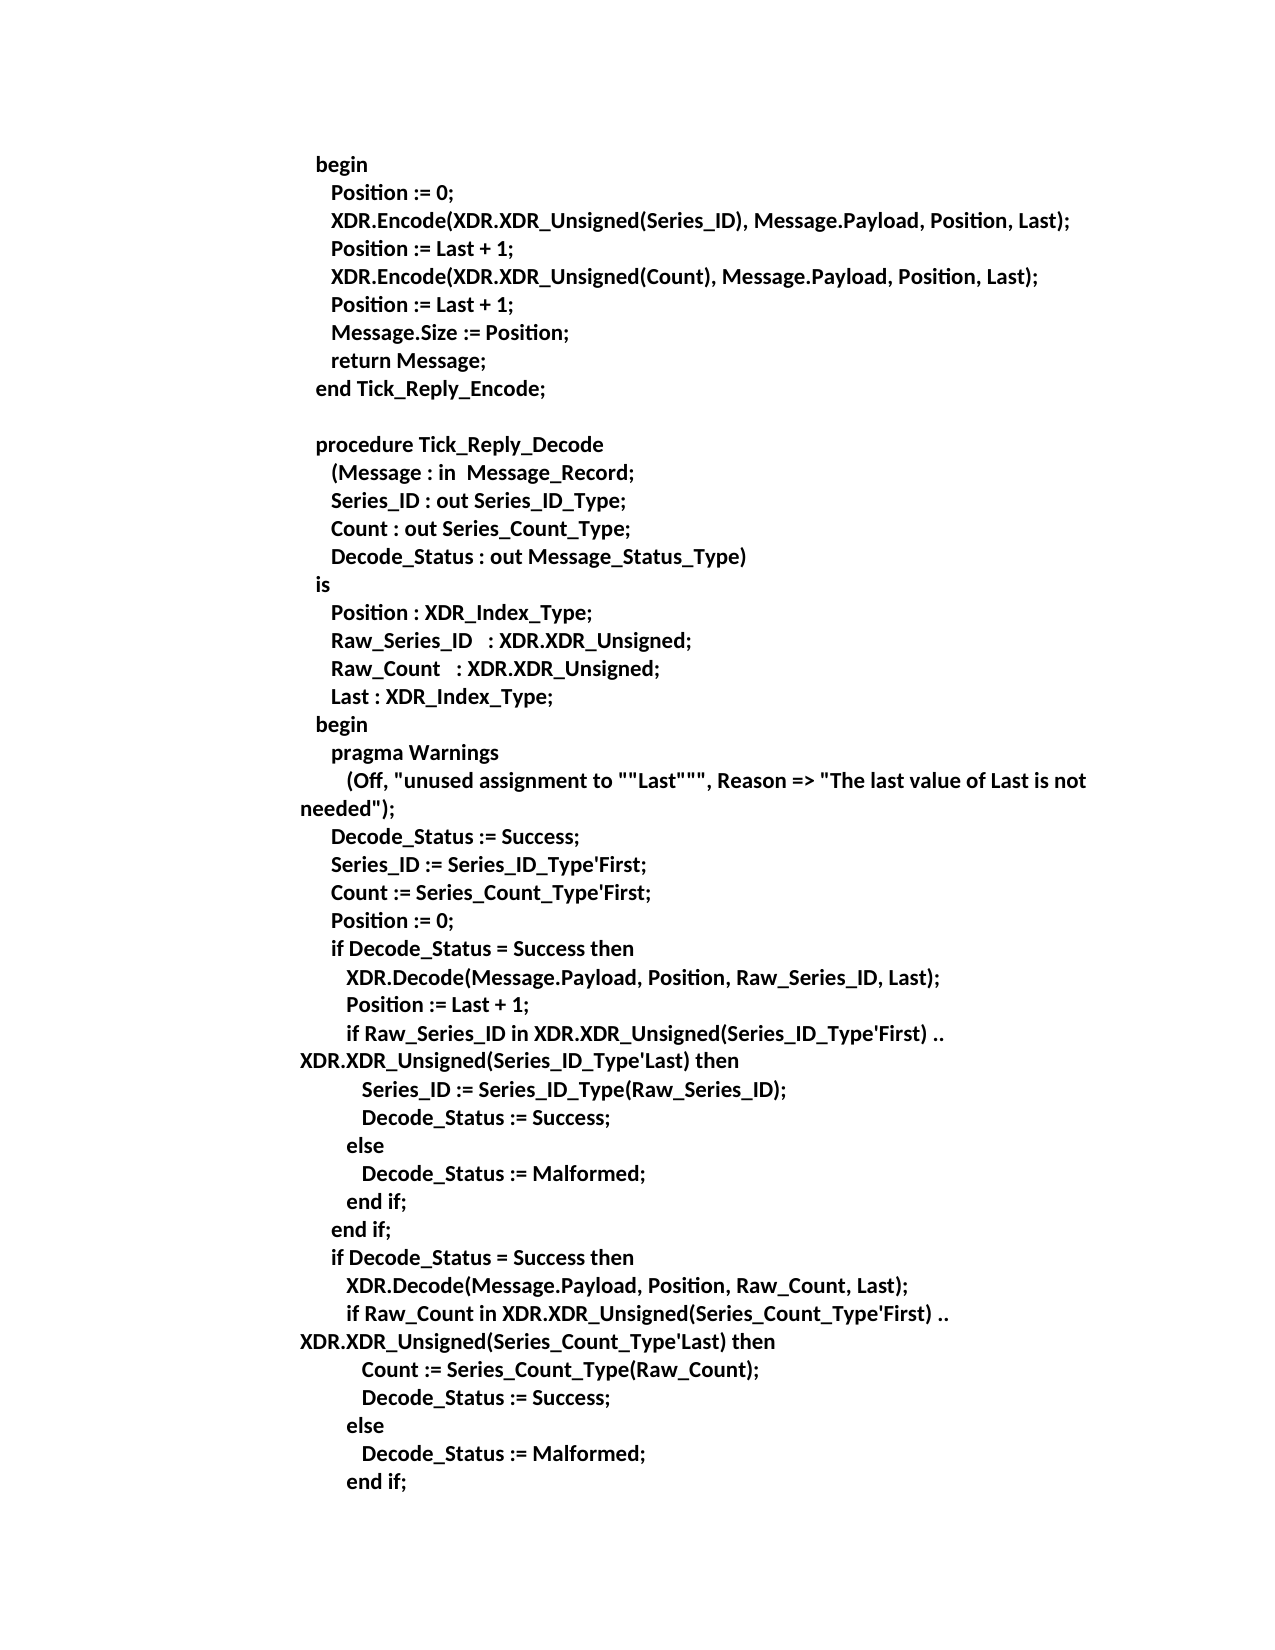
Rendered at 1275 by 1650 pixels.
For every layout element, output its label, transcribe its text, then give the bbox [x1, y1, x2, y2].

text Decode_Status := Success; [300, 1383, 1125, 1411]
text end if; [300, 1215, 1125, 1243]
text if Raw_Count in XDR.XDR_Unsigned(Series_Count_Type'First) .. XDR.XDR_Unsigned(Series_Count_Type'Last) then [300, 1299, 1125, 1355]
text Count : out Series_Count_Type; [300, 514, 1125, 542]
text if Decode_Status = Success then [300, 934, 1125, 963]
text Message.Size := Position; [300, 318, 1125, 346]
text Count := Series_Count_Type'First; [300, 878, 1125, 907]
text Count := Series_Count_Type(Raw_Count); [300, 1355, 1125, 1383]
text XDR.Encode(XDR.XDR_Unsigned(Count), Message.Payload, Position, Last); [300, 262, 1125, 290]
text Position := Last + 1; [300, 234, 1125, 262]
text if Raw_Series_ID in XDR.XDR_Unsigned(Series_ID_Type'First) .. XDR.XDR_Unsigned(Series_ID_Type'Last) then [300, 1019, 1125, 1075]
text Series_ID := Series_ID_Type'First; [300, 851, 1125, 878]
text (Off, "unused assignment to ""Last""", Reason => "The last value of Last is not needed"); [300, 766, 1125, 822]
text Position := Last + 1; [300, 290, 1125, 318]
text Position := Last + 1; [300, 991, 1125, 1019]
text return Message; [300, 346, 1125, 374]
text Raw_Series_ID : XDR.XDR_Unsigned; [300, 626, 1125, 654]
text Decode_Status := Malformed; [300, 1439, 1125, 1467]
text Decode_Status := Malformed; [300, 1159, 1125, 1187]
text Position := 0; [300, 178, 1125, 206]
text if Decode_Status = Success then [300, 1243, 1125, 1271]
text begin [300, 150, 1125, 178]
text is [300, 570, 1125, 598]
text Series_ID := Series_ID_Type(Raw_Series_ID); [300, 1075, 1125, 1103]
text XDR.Decode(Message.Payload, Position, Raw_Count, Last); [300, 1271, 1125, 1299]
text procedure Tick_Reply_Decode [300, 430, 1125, 458]
text Decode_Status := Success; [300, 1103, 1125, 1131]
text pragma Warnings [300, 738, 1125, 766]
text end if; [300, 1467, 1125, 1495]
text else [300, 1131, 1125, 1159]
text begin [300, 710, 1125, 738]
text end if; [300, 1187, 1125, 1215]
text Raw_Count : XDR.XDR_Unsigned; [300, 654, 1125, 682]
text Position := 0; [300, 907, 1125, 934]
text XDR.Decode(Message.Payload, Position, Raw_Series_ID, Last); [300, 963, 1125, 991]
text (Message : in Message_Record; [300, 458, 1125, 486]
text Decode_Status := Success; [300, 822, 1125, 851]
text else [300, 1411, 1125, 1439]
text end Tick_Reply_Encode; [300, 374, 1125, 402]
text Decode_Status : out Message_Status_Type) [300, 542, 1125, 570]
text Series_ID : out Series_ID_Type; [300, 486, 1125, 514]
text Position : XDR_Index_Type; [300, 598, 1125, 626]
text Last : XDR_Index_Type; [300, 682, 1125, 710]
text XDR.Encode(XDR.XDR_Unsigned(Series_ID), Message.Payload, Position, Last); [300, 206, 1125, 234]
